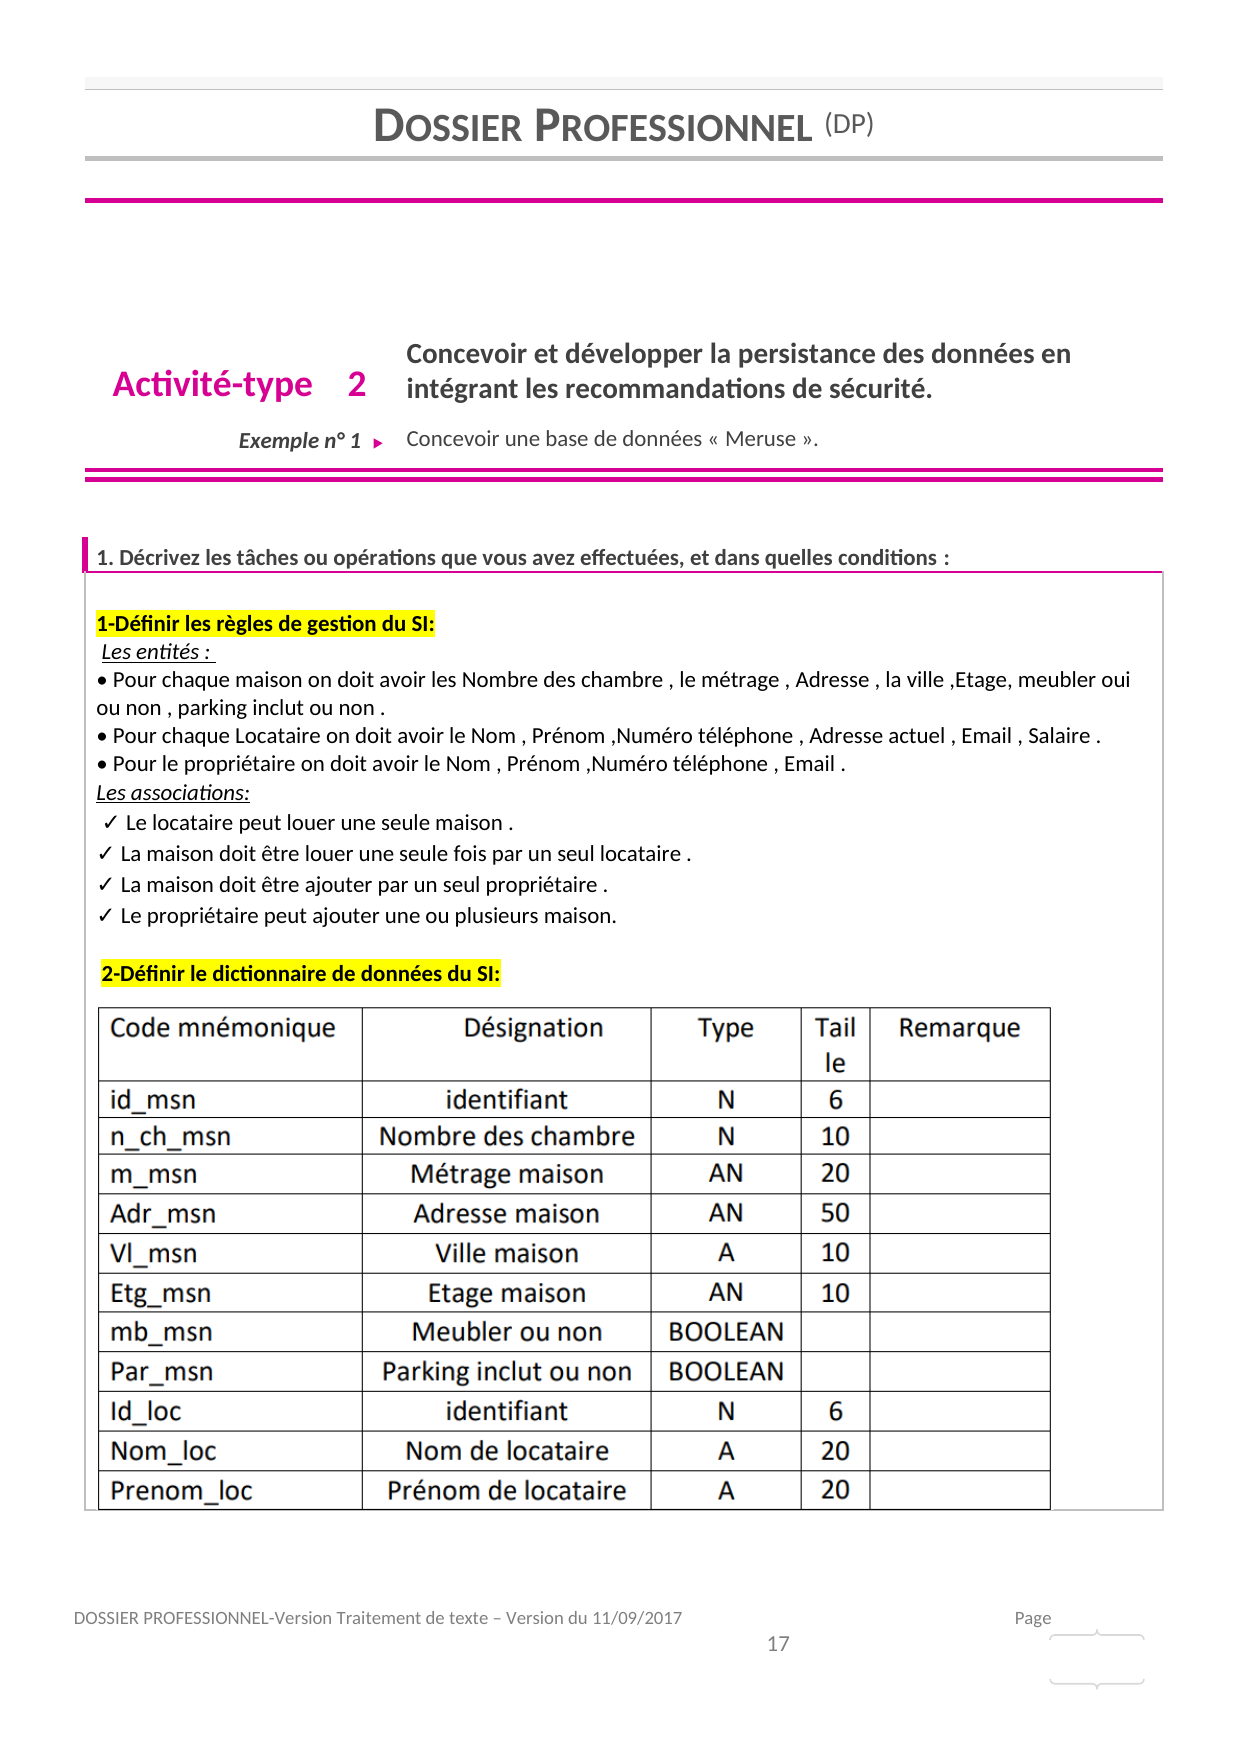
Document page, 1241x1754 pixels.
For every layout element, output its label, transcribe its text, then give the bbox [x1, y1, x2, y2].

table_cell 1-Définir les règles de gestion du SI: Les entités : • Pour chaque maison on doit avoir les Nombre des chambre , le métrage , Adresse , la ville ,Etage, meubler oui ou non , parking inclut ou non . • Pour chaque Locataire on doit avoir le Nom , Prénom ,Numéro téléphone , Adresse actuel , Email , Salaire . • Pour le propriétaire on doit avoir le Nom , Prénom ,Numéro téléphone , Email . Les associations: ✓ Le locataire peut louer une seule maison . ✓ La maison doit être louer une seule fois par un seul locataire . ✓ La maison doit être ajouter par un seul propriétaire . ✓ Le propriétaire peut ajouter une ou plusieurs maison. 2-Définir le dictionnaire de données du SI: [86, 573, 1162, 1509]
table_header 2 [336, 329, 395, 406]
table_header Concevoir et développer la persistance des données en intégrant les recommandations de sécurité. [395, 329, 1163, 406]
table_cell Concevoir une base de données « Meruse ». [395, 406, 1163, 468]
table_header Activité-type [85, 329, 336, 406]
table_cell 1. Décrivez les tâches ou opérations que vous avez effectuées, et dans quelles conditions : [88, 537, 1163, 571]
table_cell [85, 482, 1163, 516]
table_cell [85, 472, 1163, 477]
table_cell Exemple n° 1  [85, 406, 395, 468]
table_cell [85, 516, 1163, 537]
